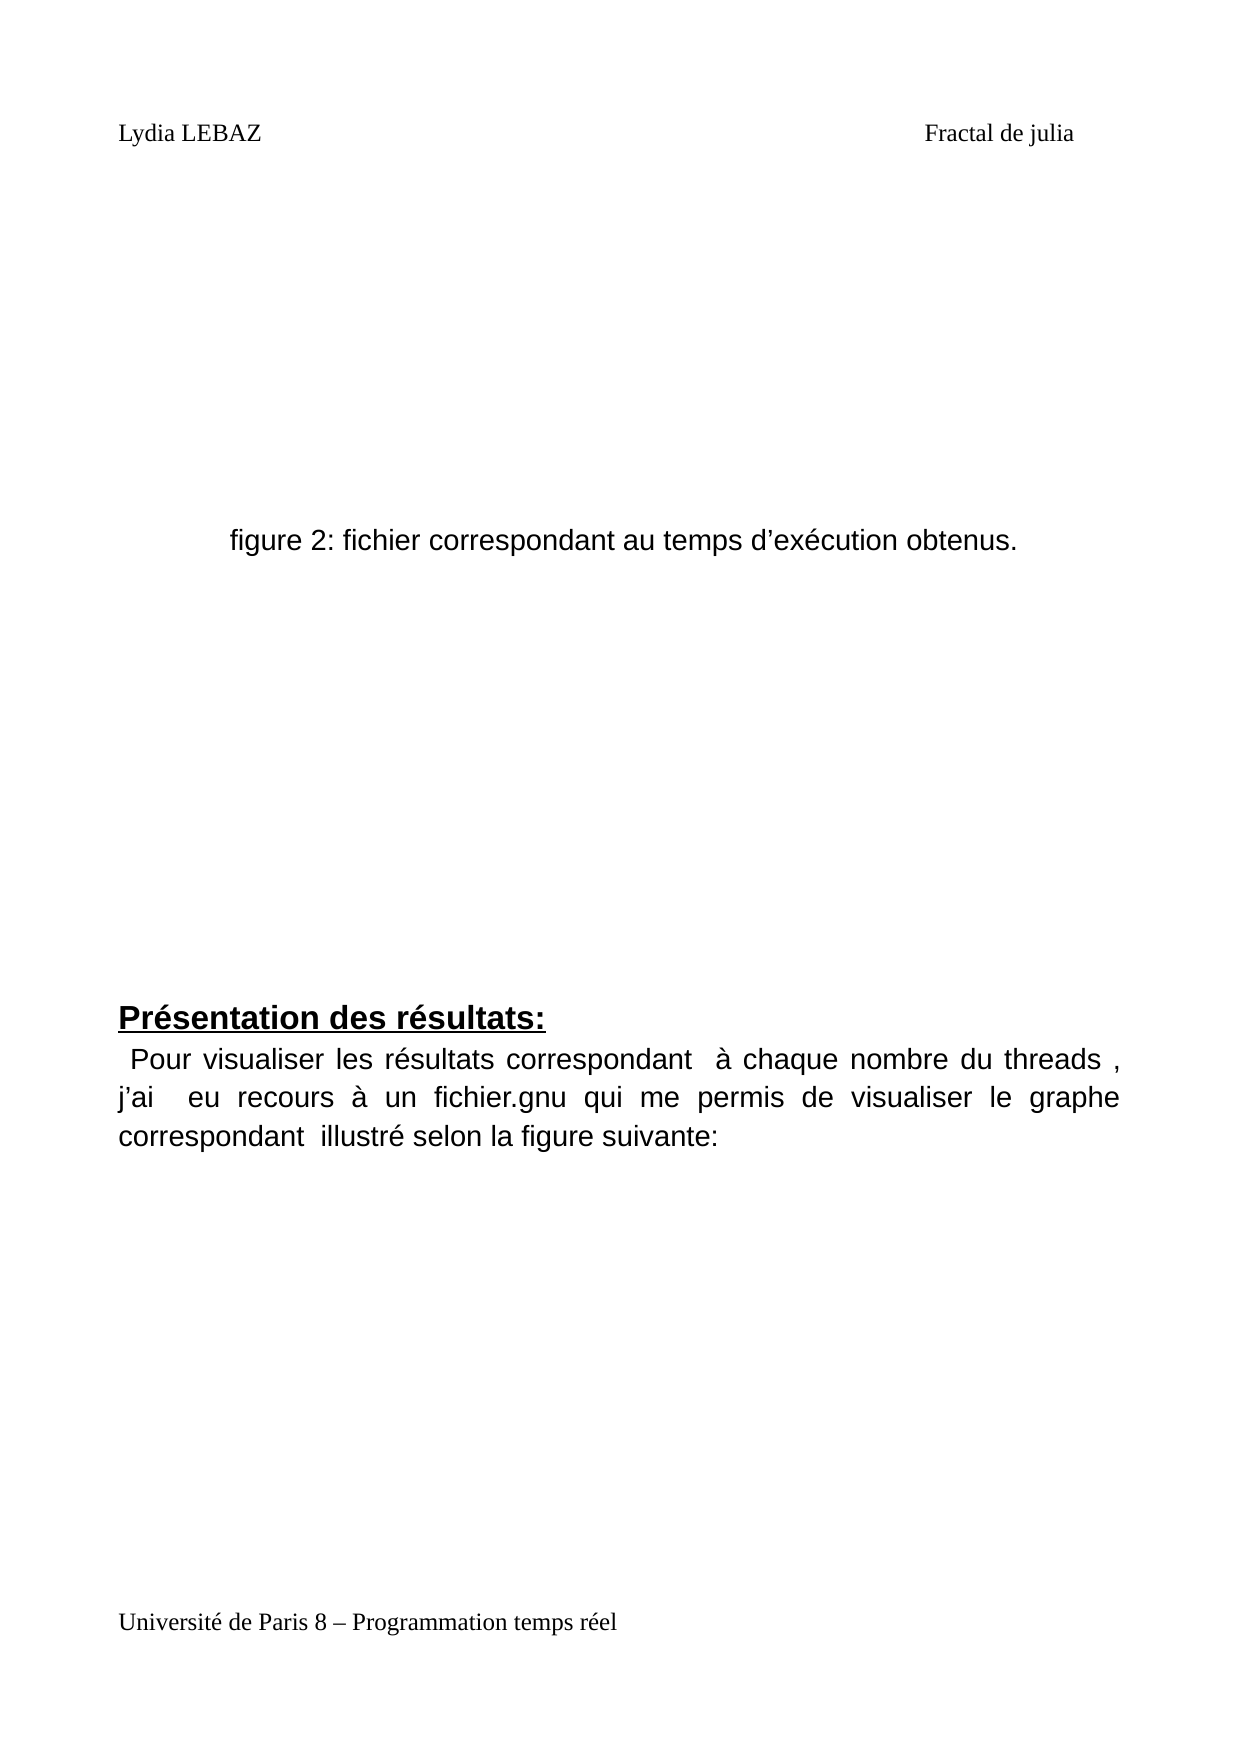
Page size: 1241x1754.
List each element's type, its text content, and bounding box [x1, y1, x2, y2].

list Pour visualiser les résultats correspondant à chaque nombre du threads , j’ai eu recours à un fichier.gnu qui me permis de visualiser le graphe correspondant illustré selon la figure suivante: [118, 1042, 1122, 1153]
list Présentation des résultats: [118, 998, 1122, 1036]
list figure 2: fichier correspondant au temps d’exécution obtenus. [118, 523, 1122, 557]
